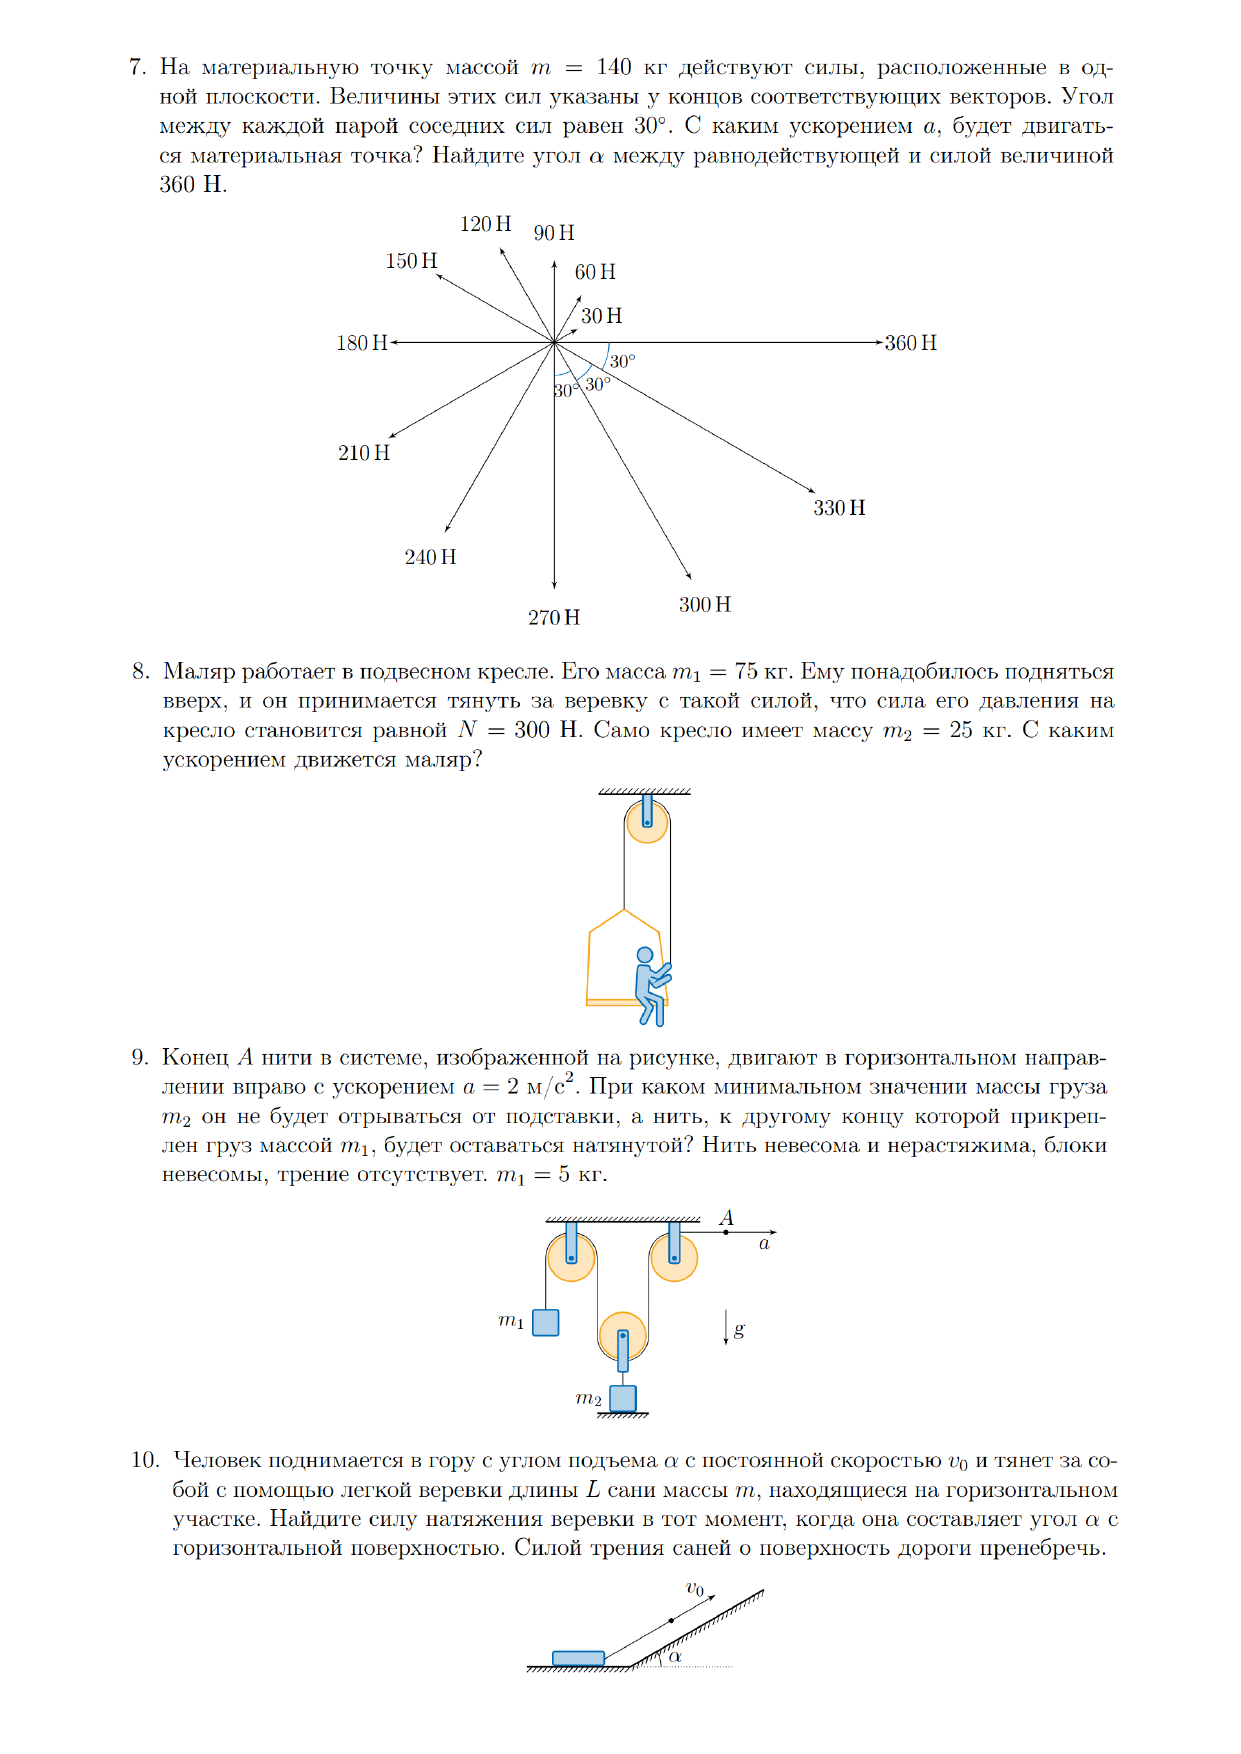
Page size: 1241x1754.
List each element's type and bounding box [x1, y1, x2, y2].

picture [118, 44, 1123, 641]
picture [118, 651, 1123, 1679]
